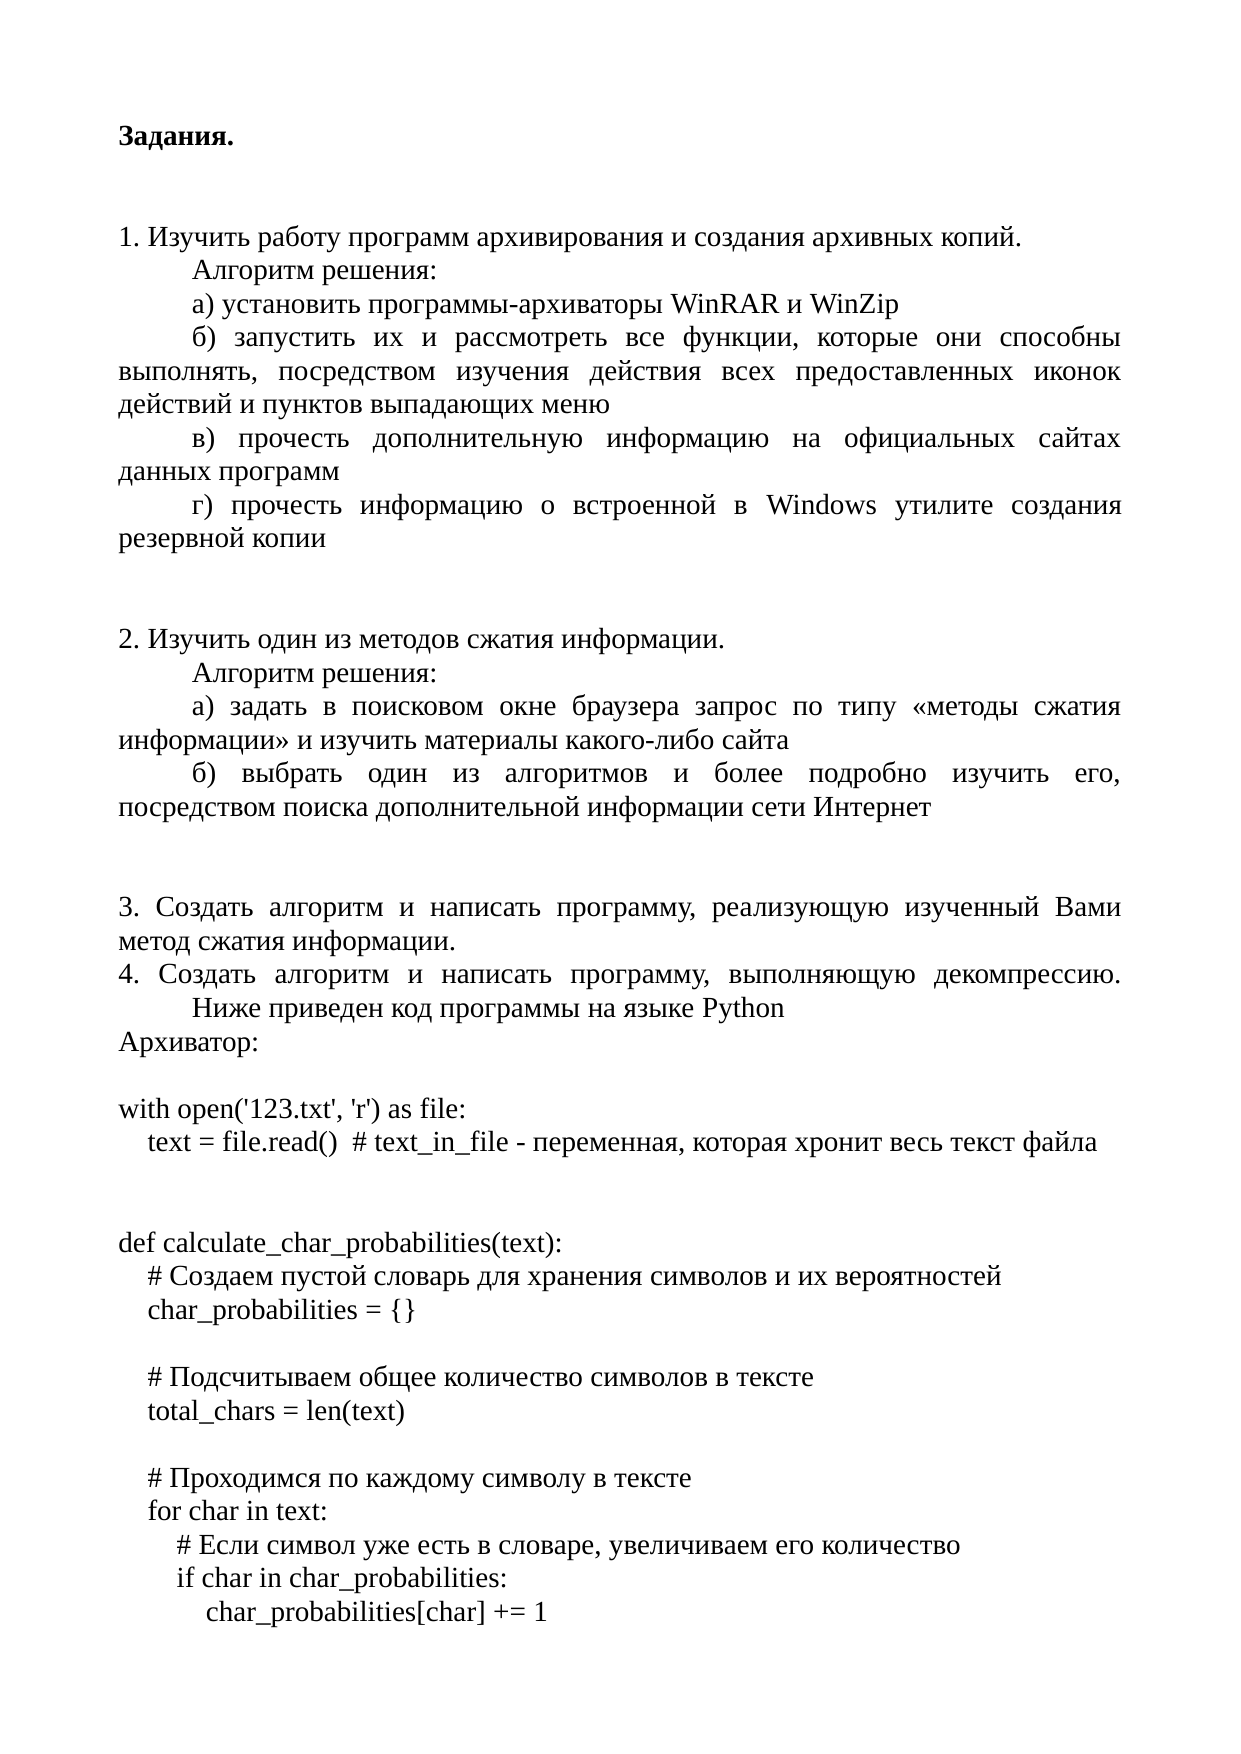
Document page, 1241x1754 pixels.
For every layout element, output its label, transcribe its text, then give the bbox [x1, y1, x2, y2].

text б) выбрать один из алгоритмов и более подробно изучить его, посредством поиска дополнительной информации сети Интернет [118, 755, 1122, 822]
text Алгоритм решения: [118, 252, 1122, 286]
text # Проходимся по каждому символу в тексте [118, 1460, 1122, 1493]
text 3. Создать алгоритм и написать программу, реализующую изученный Вами метод сжатия информации. [118, 889, 1122, 957]
text 2. Изучить один из методов сжатия информации. [118, 621, 1122, 655]
text в) прочесть дополнительную информацию на официальных сайтах данных программ [118, 420, 1122, 487]
text 1. Изучить работу программ архивирования и создания архивных копий. [118, 219, 1122, 252]
text with open('123.txt', 'r') as file: [118, 1091, 1122, 1124]
text г) прочесть информацию о встроенной в Windows утилите создания резервной копии [118, 487, 1122, 554]
text Задания. [118, 118, 1122, 152]
text total_chars = len(text) [118, 1393, 1122, 1426]
text char_probabilities[char] += 1 [118, 1594, 1122, 1627]
text # Подсчитываем общее количество символов в тексте [118, 1359, 1122, 1393]
text text = file.read() # text_in_file - переменная, которая хронит весь текст файла [118, 1124, 1122, 1158]
text а) задать в поисковом окне браузера запрос по типу «методы сжатия информации» и изучить материалы какого-либо сайта [118, 688, 1122, 755]
text if char in char_probabilities: [118, 1560, 1122, 1594]
text Алгоритм решения: [118, 655, 1122, 688]
text Архиватор: [118, 1024, 1122, 1057]
text for char in text: [118, 1493, 1122, 1527]
text 4. Создать алгоритм и написать программу, выполняющую декомпрессию. Ниже приведен код программы на языке Python [118, 957, 1122, 1024]
text def calculate_char_probabilities(text): [118, 1225, 1122, 1258]
text а) установить программы-архиваторы WinRAR и WinZip [118, 286, 1122, 319]
text # Если символ уже есть в словаре, увеличиваем его количество [118, 1527, 1122, 1560]
text б) запустить их и рассмотреть все функции, которые они способны выполнять, посредством изучения действия всех предоставленных иконок действий и пунктов выпадающих меню [118, 319, 1122, 420]
text # Создаем пустой словарь для хранения символов и их вероятностей [118, 1258, 1122, 1292]
text char_probabilities = {} [118, 1292, 1122, 1326]
